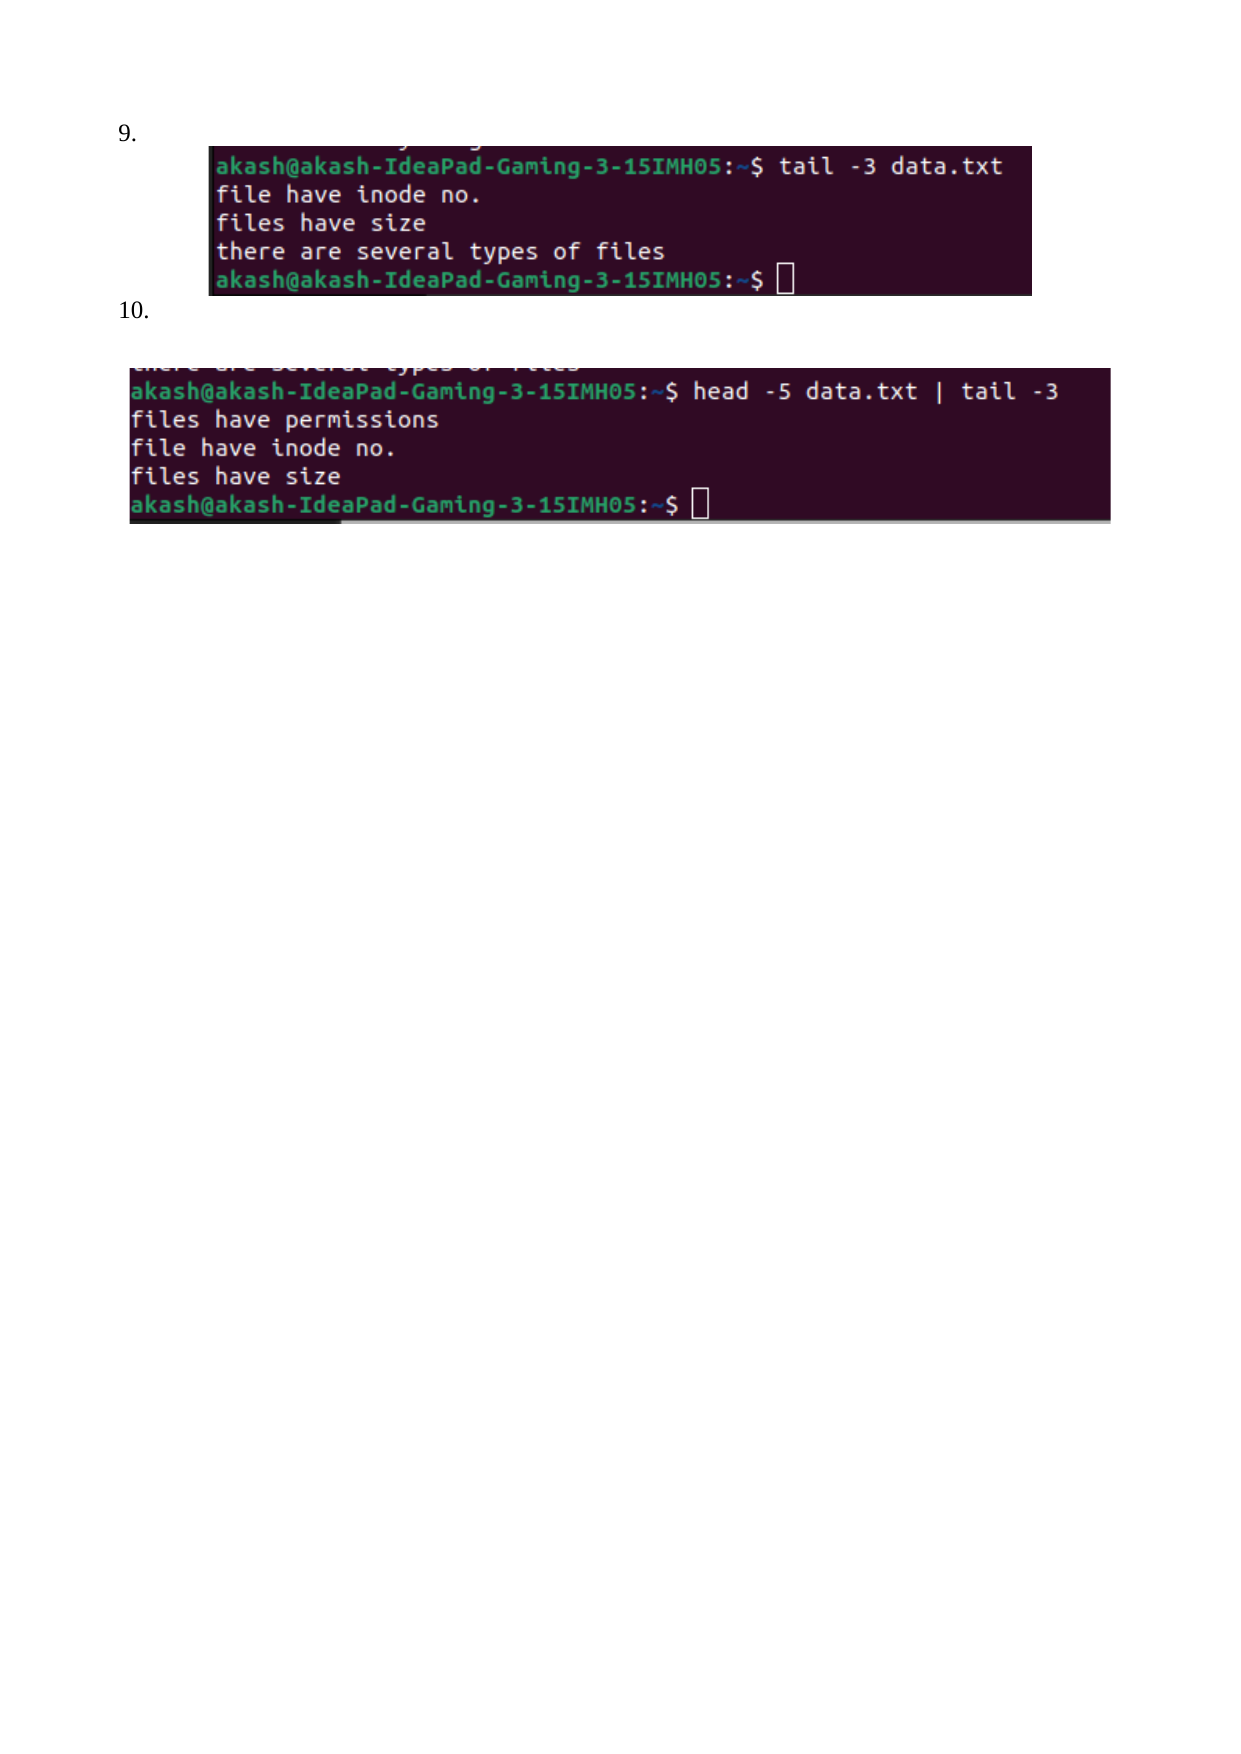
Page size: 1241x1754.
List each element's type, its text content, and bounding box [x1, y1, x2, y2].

picture [129, 368, 1111, 524]
text 10. [118, 147, 1122, 324]
text 9. [118, 118, 1122, 147]
picture [208, 146, 1032, 296]
